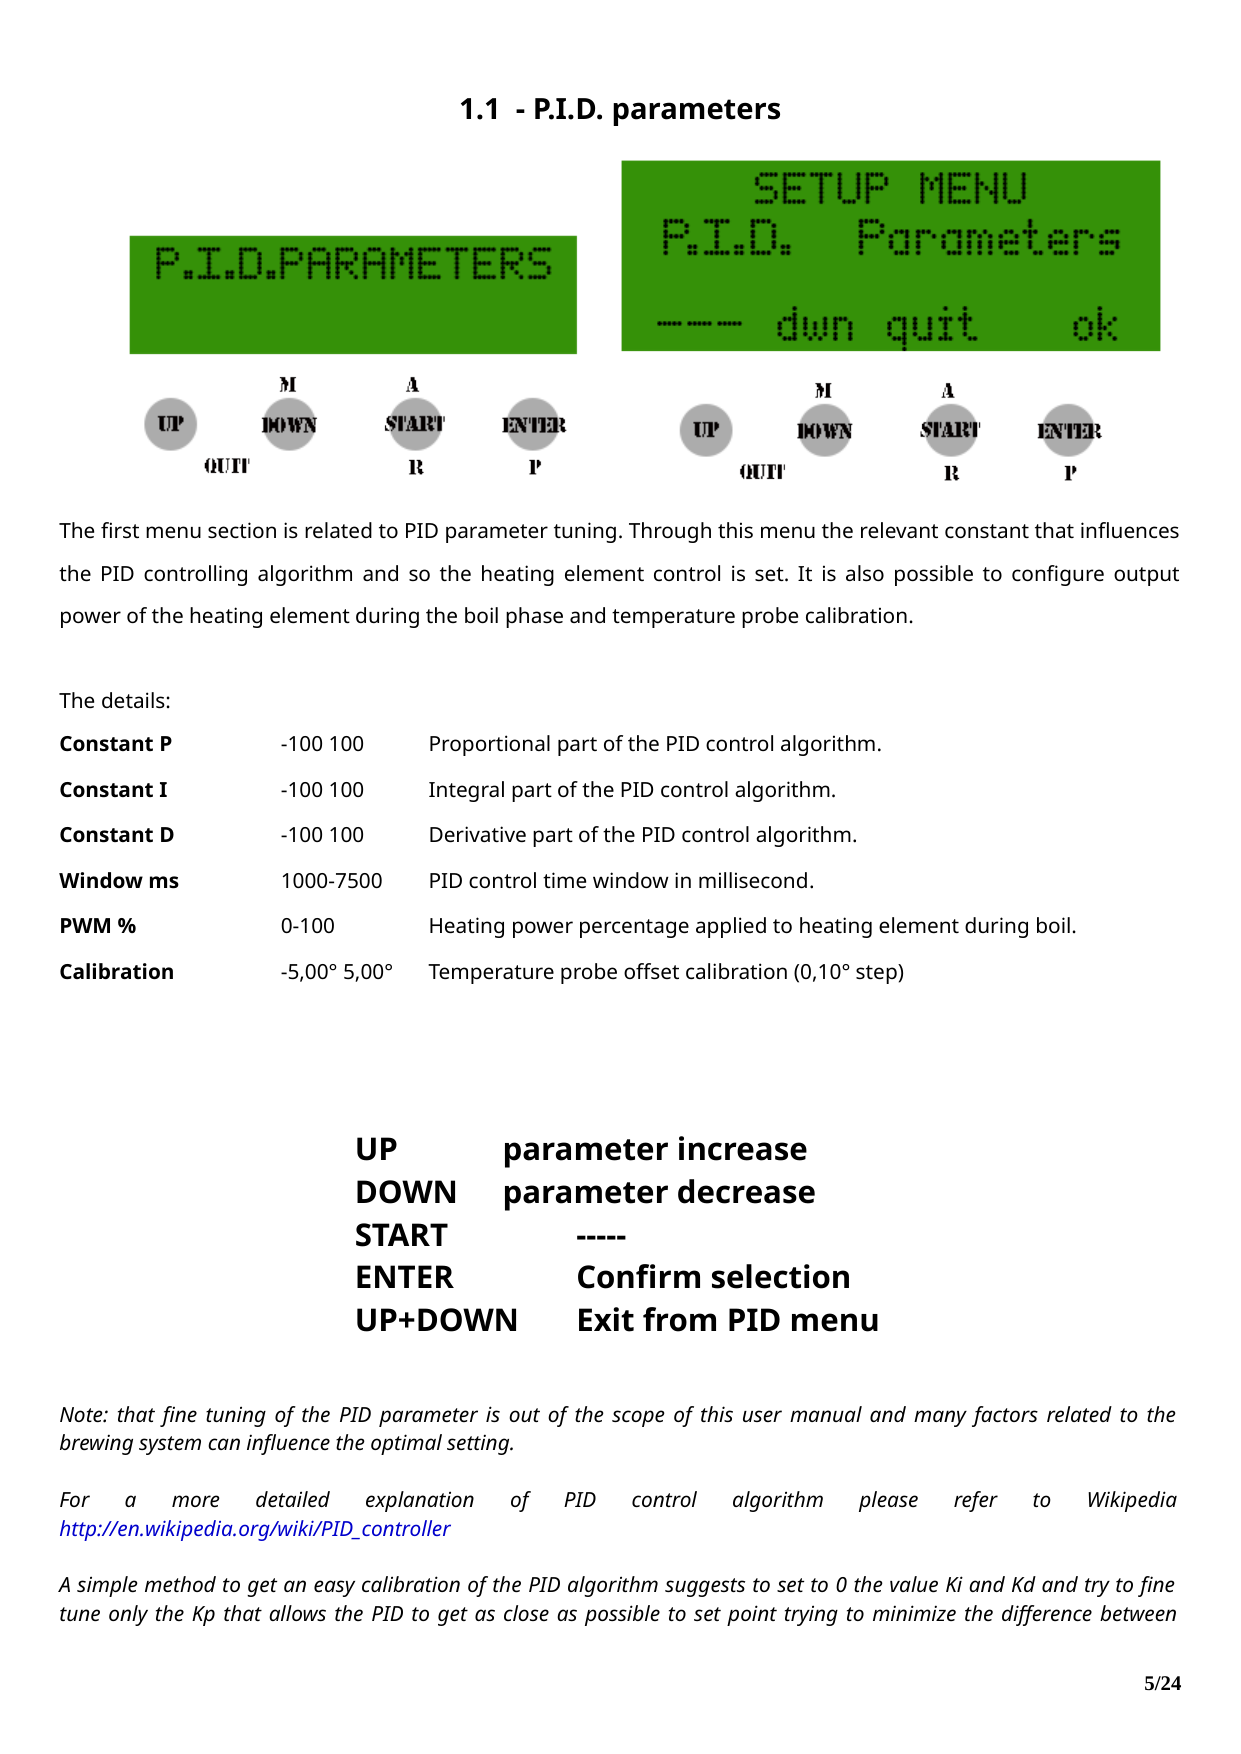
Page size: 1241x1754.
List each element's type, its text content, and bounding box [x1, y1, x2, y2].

text PWM % 0-100 Heating power percentage applied to heating element during boil. [59, 911, 1181, 940]
text Calibration -5,00° 5,00° Temperature probe offset calibration (0,10° step) [59, 957, 1181, 985]
text Window ms 1000-7500 PID control time window in millisecond. [59, 866, 1181, 894]
picture [59, 148, 1182, 502]
text UP+DOWN Exit from PID menu [351, 1298, 1181, 1340]
text Constant I -100 100 Integral part of the PID control algorithm. [59, 775, 1181, 803]
text For a more detailed explanation of PID control algorithm please refer to Wikipedia http://en.wikipedia.org/wiki/PID_controller [59, 1485, 1181, 1542]
text Note: that fine tuning of the PID parameter is out of the scope of this user manual and many factors related to the brewing system can influence the optimal setting. [59, 1400, 1181, 1457]
text 1.1 - P.I.D. parameters [59, 88, 1181, 128]
text A simple method to get an easy calibration of the PID algorithm suggests to set to 0 the value Ki and Kd and try to fine tune only the Kp that allows the PID to get as close as possible to set point trying to minimize the difference between [59, 1571, 1181, 1627]
text UP parameter increase DOWN parameter decrease [351, 1127, 1181, 1213]
text The details: [59, 687, 1181, 715]
text Constant P -100 100 Proportional part of the PID control algorithm. [59, 729, 1181, 758]
text Constant D -100 100 Derivative part of the PID control algorithm. [59, 820, 1181, 849]
text The first menu section is related to PID parameter tuning. Through this menu the relevant constant that influences the PID controlling algorithm and so the heating element control is set. It is also possible to configure output power of the heating element during the boil phase and temperature probe calibration. [59, 502, 1181, 630]
text START ----- ENTER Confirm selection [351, 1213, 1181, 1298]
